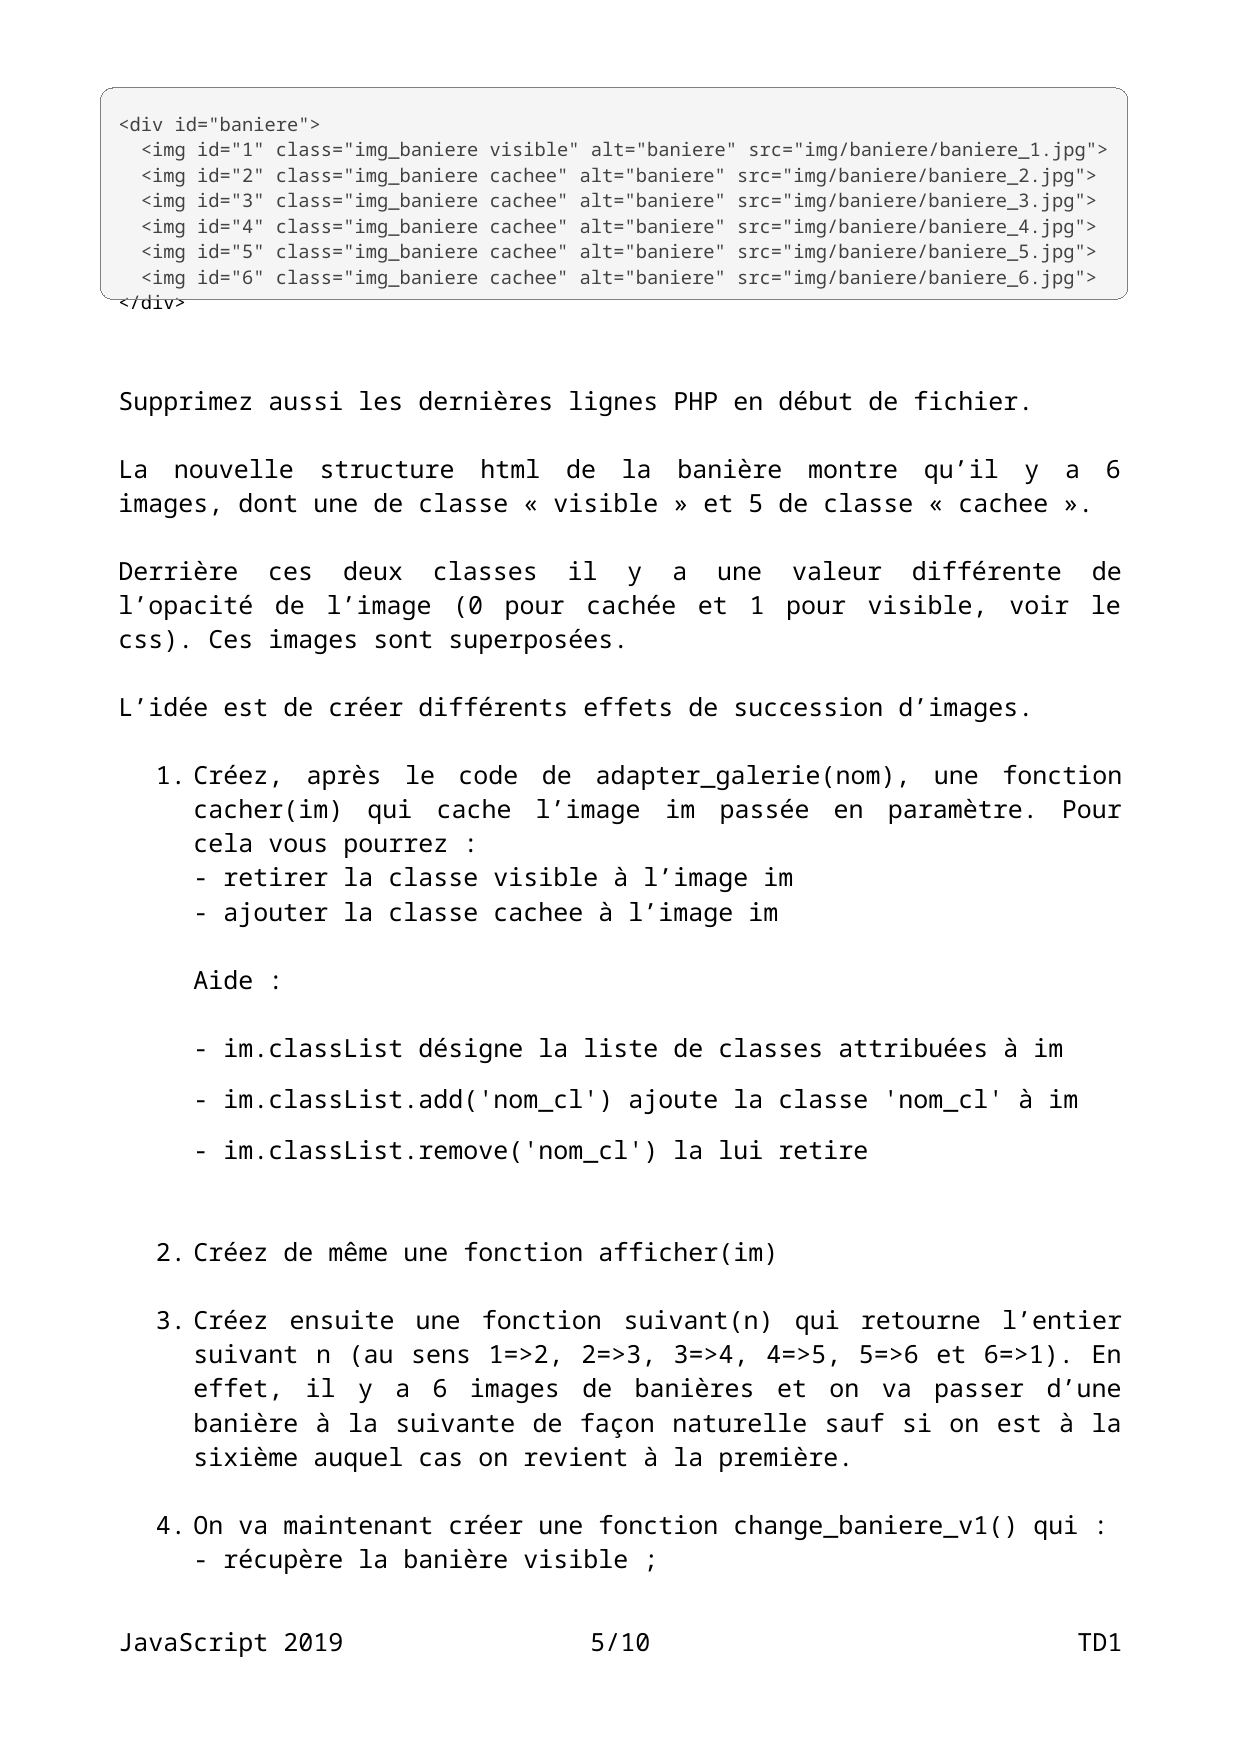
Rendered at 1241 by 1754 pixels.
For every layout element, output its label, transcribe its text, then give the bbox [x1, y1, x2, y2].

list Créez de même une fonction afficher(im) [156, 1235, 1122, 1269]
list - im.classList désigne la liste de classes attribuées à im [156, 1030, 1122, 1064]
list - récupère la banière visible ; [156, 1541, 1122, 1576]
list - im.classList.add('nom_cl') ajoute la classe 'nom_cl' à im [156, 1082, 1122, 1116]
list Créez, après le code de adapter_galerie(nom), une fonction cacher(im) qui cache l’image im passée en paramètre. Pour cela vous pourrez : [156, 758, 1122, 860]
text </div> [118, 298, 1122, 315]
list - ajouter la classe cachee à l’image im [156, 894, 1122, 928]
text La nouvelle structure html de la banière montre qu’il y a 6 images, dont une de classe « visible » et 5 de classe « cachee ». [118, 451, 1122, 519]
text Supprimez aussi les dernières lignes PHP en début de fichier. [118, 383, 1122, 417]
text Derrière ces deux classes il y a une valeur différente de l’opacité de l’image (0 pour cachée et 1 pour visible, voir le css). Ces images sont superposées. [118, 553, 1122, 656]
list - retirer la classe visible à l’image im [156, 860, 1122, 894]
list Créez ensuite une fonction suivant(n) qui retourne l’entier suivant n (au sens 1=>2, 2=>3, 3=>4, 4=>5, 5=>6 et 6=>1). En effet, il y a 6 images de banières et on va passer d’une banière à la suivante de façon naturelle sauf si on est à la sixième auquel cas on revient à la première. [156, 1303, 1122, 1473]
text L’idée est de créer différents effets de succession d’images. [118, 690, 1122, 724]
list - im.classList.remove('nom_cl') la lui retire [156, 1133, 1122, 1167]
list Aide : [156, 962, 1122, 996]
list On va maintenant créer une fonction change_baniere_v1() qui : [156, 1507, 1122, 1541]
